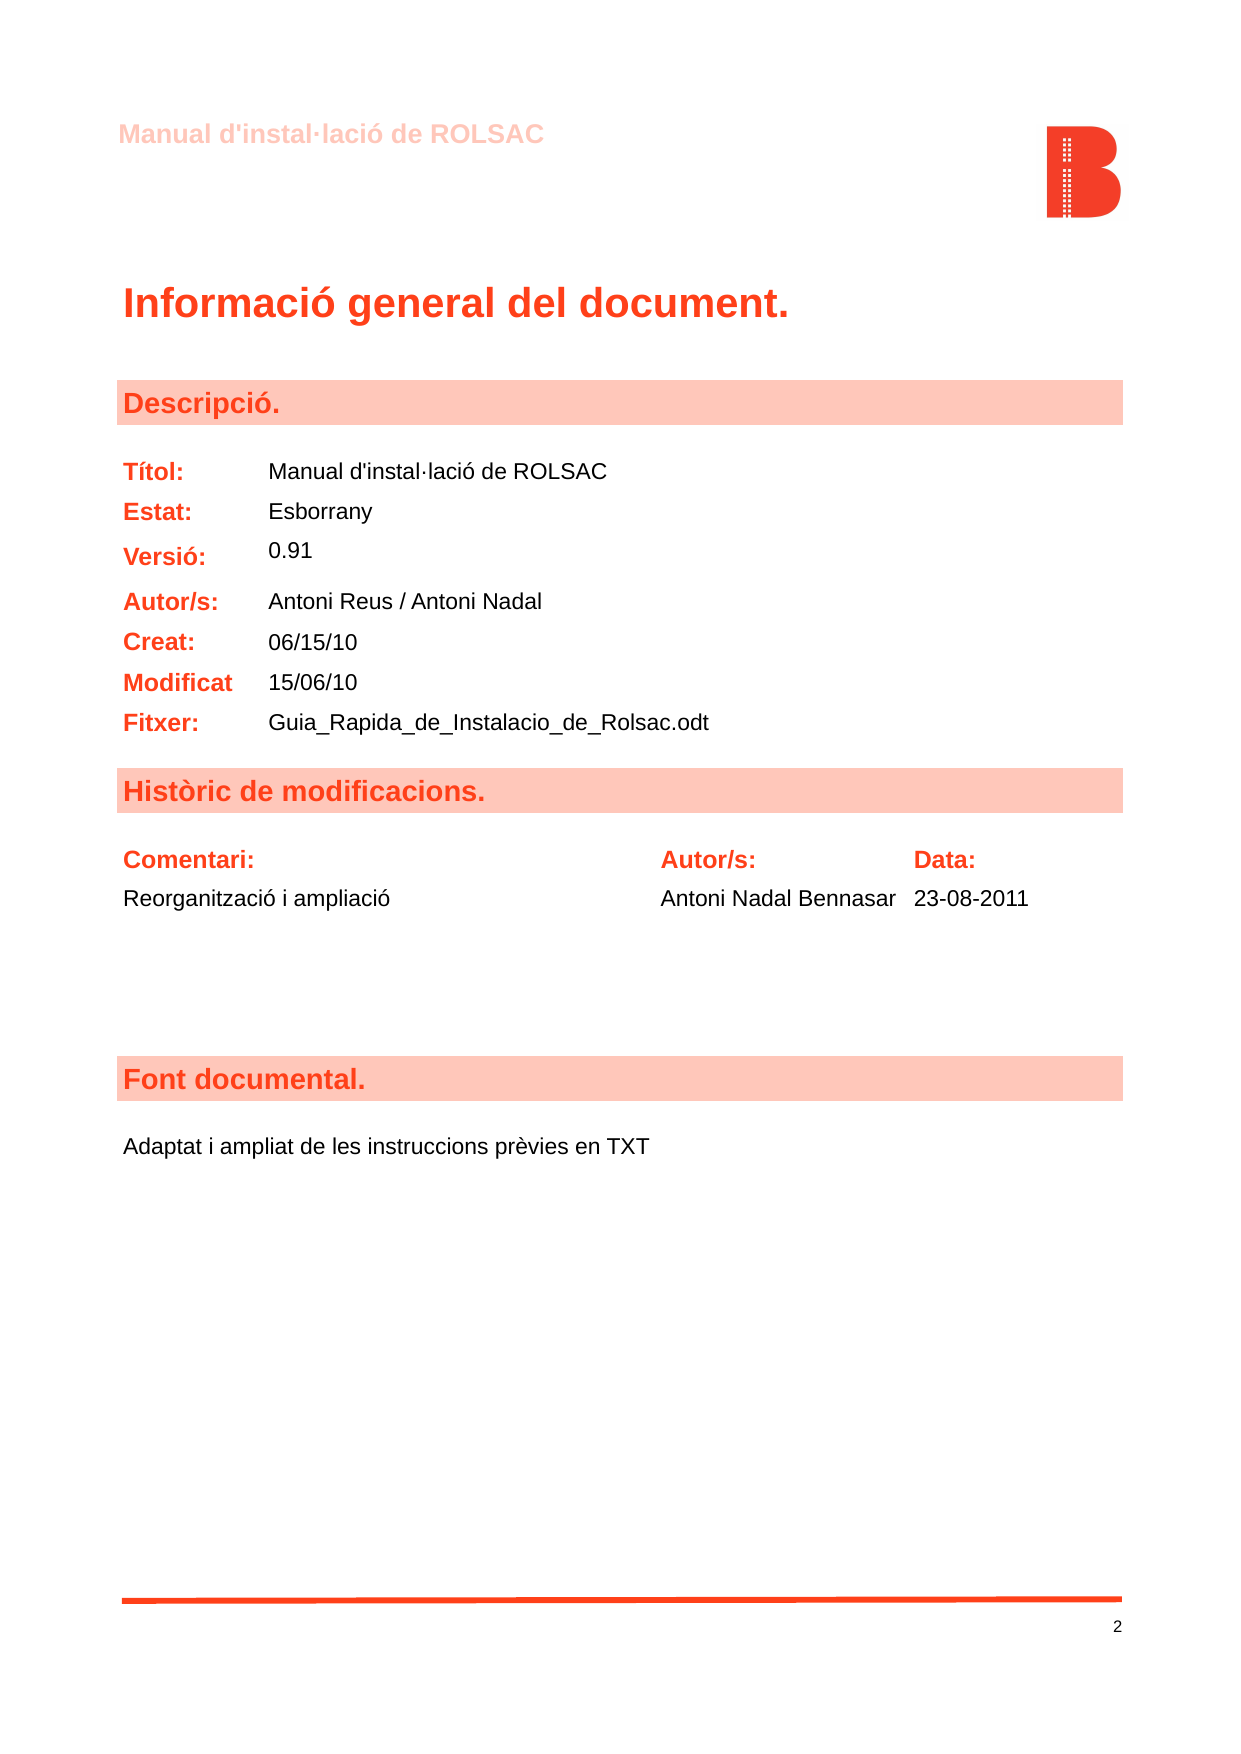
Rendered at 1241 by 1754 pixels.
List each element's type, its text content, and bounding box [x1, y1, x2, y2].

table_cell [117, 813, 1123, 839]
table_cell [908, 993, 1123, 1030]
table_cell Manual d'instal·lació de ROLSAC [263, 451, 1123, 491]
table_cell 15/06/10 [263, 662, 1123, 702]
table_cell Històric de modificacions. [117, 768, 1123, 813]
table_cell Reorganització i ampliació [117, 879, 654, 917]
table_cell [655, 955, 908, 993]
table_cell [117, 1030, 1123, 1056]
table_cell Comentari: [117, 839, 654, 879]
table_cell [117, 742, 1123, 768]
table_cell [117, 917, 654, 955]
table_cell [655, 917, 908, 955]
table_cell Fitxer: [117, 702, 262, 742]
table_cell 0.91 [263, 531, 1123, 581]
table_cell Títol: [117, 451, 262, 491]
table_cell [117, 1101, 1123, 1127]
table_cell Antoni Nadal Bennasar [655, 879, 908, 917]
table_cell Autor/s: [655, 839, 908, 879]
table_cell [117, 993, 654, 1030]
table_cell Font documental. [117, 1056, 1123, 1101]
table_cell [117, 1280, 1123, 1318]
table_cell [117, 955, 654, 993]
table_cell Estat: [117, 491, 262, 531]
table_cell Versió: [117, 531, 262, 581]
table_cell [117, 425, 1123, 451]
table_cell 15/06/10 [263, 622, 1123, 662]
table_cell Modificat [117, 662, 262, 702]
table_cell Esborrany [263, 491, 1123, 531]
table_cell Descripció. [117, 380, 1123, 425]
table_cell Data: [908, 839, 1123, 879]
table_cell [117, 1318, 1123, 1356]
table_cell Creat: [117, 622, 262, 662]
table_cell Autor/s: [117, 581, 262, 622]
picture [1036, 124, 1130, 221]
table_cell [117, 1243, 1123, 1280]
table_cell [117, 1205, 1123, 1243]
table_cell Antoni Reus / Antoni Nadal [263, 581, 1123, 622]
table_cell [908, 955, 1123, 993]
table_cell Guia_Rapida_de_Instalacio_de_Rolsac.odt [263, 702, 1123, 742]
table_header Informació general del document. [117, 273, 1123, 380]
table_cell [908, 917, 1123, 955]
table_cell Adaptat i ampliat de les instruccions prèvies en TXT [117, 1127, 1123, 1165]
table_cell 23-08-2011 [908, 879, 1123, 917]
table_cell [655, 993, 908, 1030]
table_cell [117, 1165, 1123, 1205]
